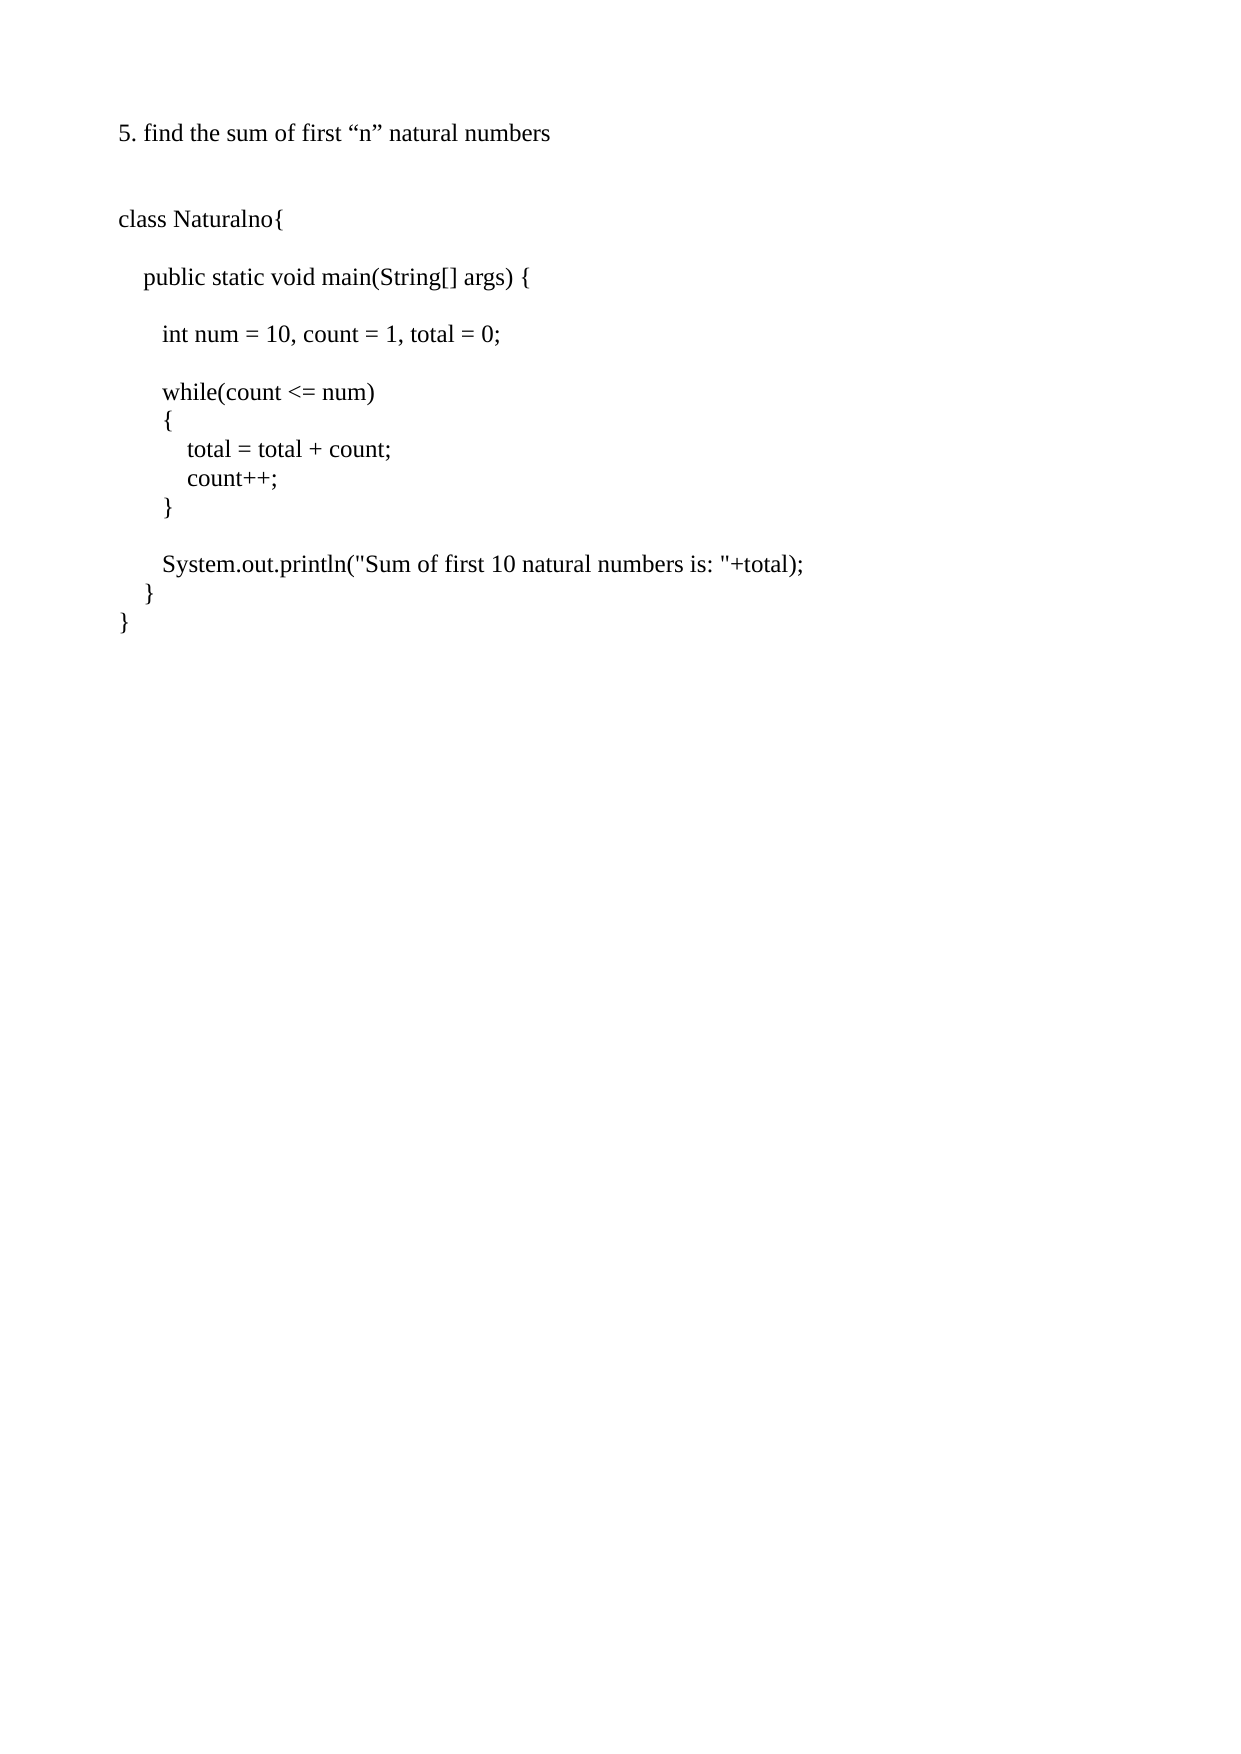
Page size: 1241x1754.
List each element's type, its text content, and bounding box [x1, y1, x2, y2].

text int num = 10, count = 1, total = 0; [118, 319, 1122, 348]
text } [118, 607, 1122, 636]
text System.out.println("Sum of first 10 natural numbers is: "+total); [118, 549, 1122, 578]
text } [118, 492, 1122, 521]
text 5. find the sum of first “n” natural numbers [118, 118, 1122, 147]
text count++; [118, 463, 1122, 492]
text public static void main(String[] args) { [118, 262, 1122, 291]
text class Naturalno{ [118, 204, 1122, 233]
text while(count <= num) [118, 377, 1122, 406]
text } [118, 578, 1122, 607]
text { [118, 406, 1122, 434]
text total = total + count; [118, 434, 1122, 463]
